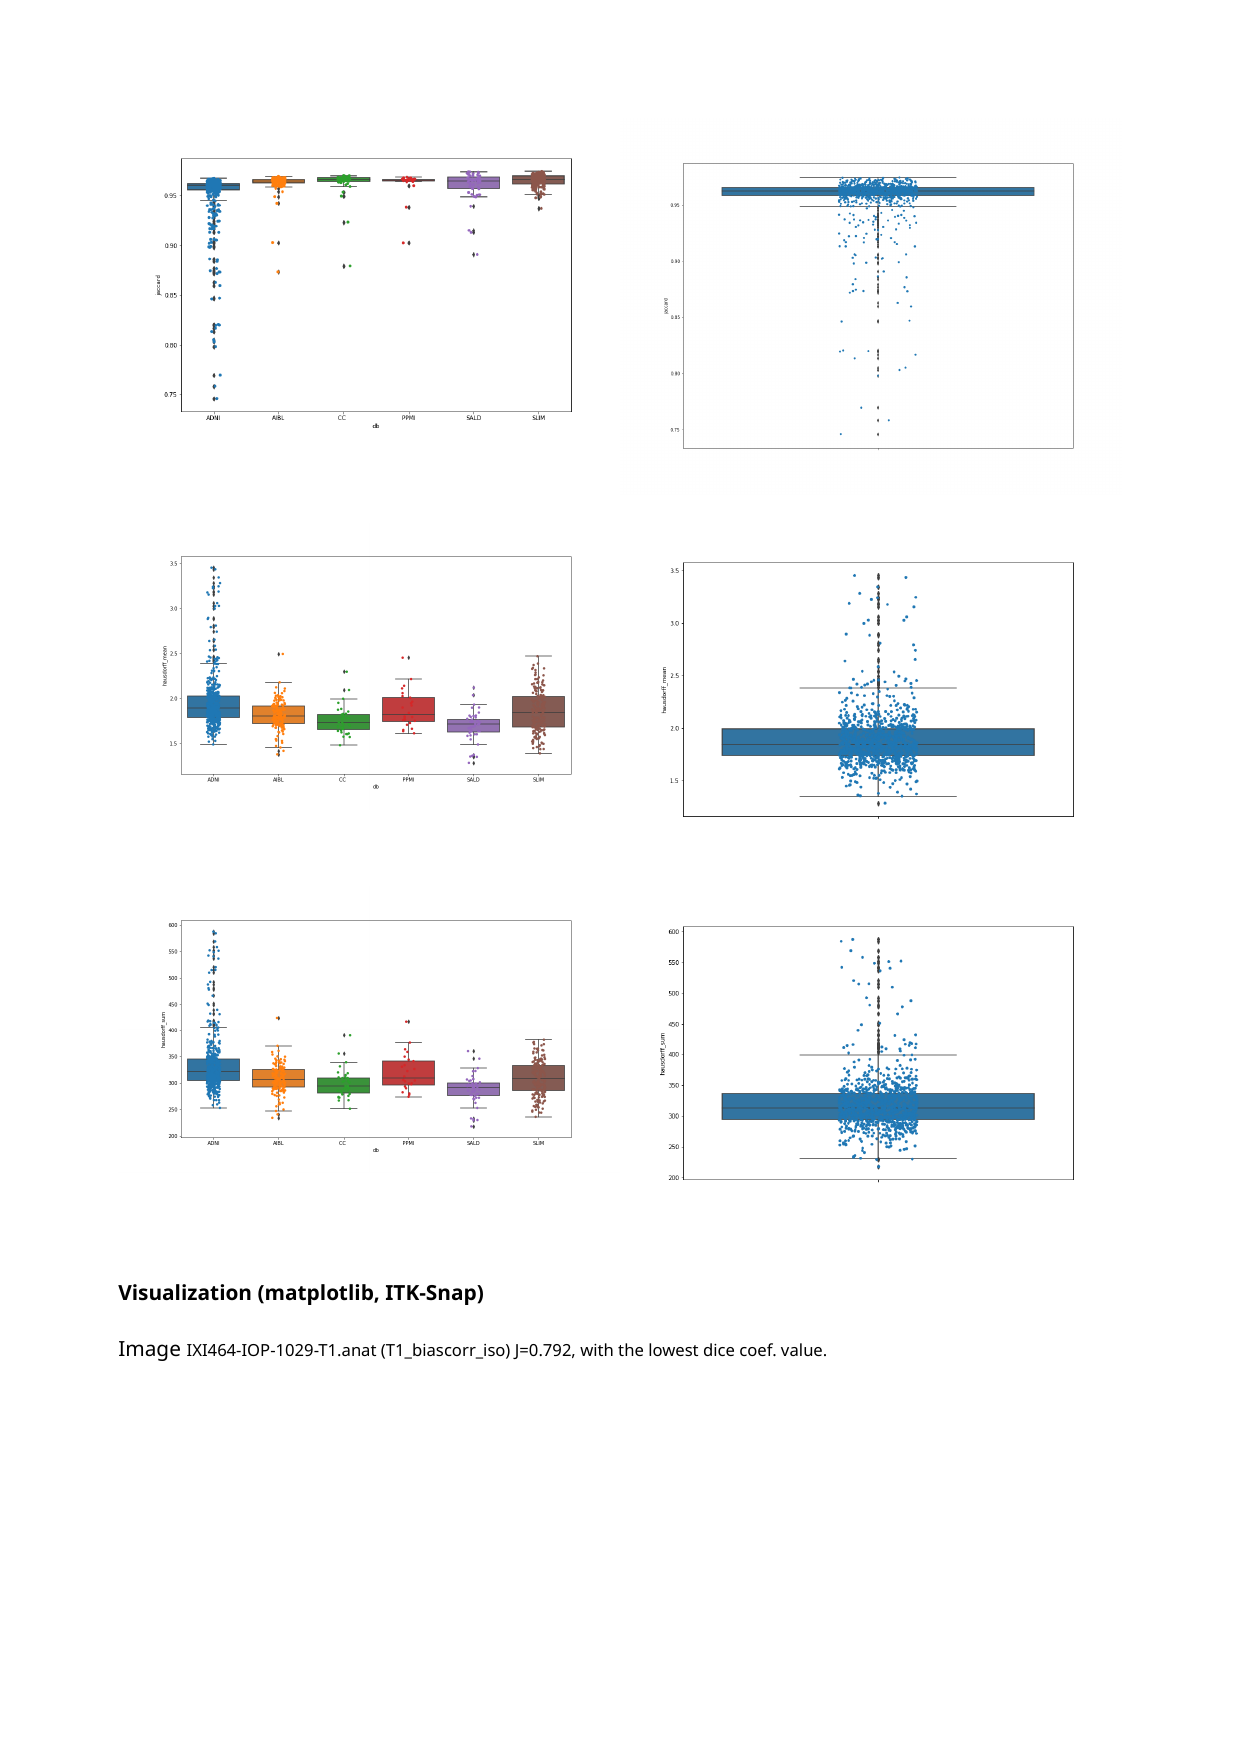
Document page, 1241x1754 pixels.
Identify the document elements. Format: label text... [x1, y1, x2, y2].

text Image IXI464-IOP-1029-T1.anat (T1_biascorr_iso) J=0.792, with the lowest dice coef. value. [118, 1334, 1122, 1363]
picture [118, 886, 1123, 1221]
picture [118, 118, 1123, 495]
table_cell [118, 1173, 620, 1249]
table_cell [620, 858, 1122, 886]
table_cell [620, 1221, 1122, 1249]
table_cell [118, 810, 620, 886]
table_cell [620, 495, 1122, 523]
picture [118, 523, 1123, 858]
text Visualization (matplotlib, ITK-Snap) [118, 1278, 1122, 1306]
table_cell [118, 453, 620, 523]
